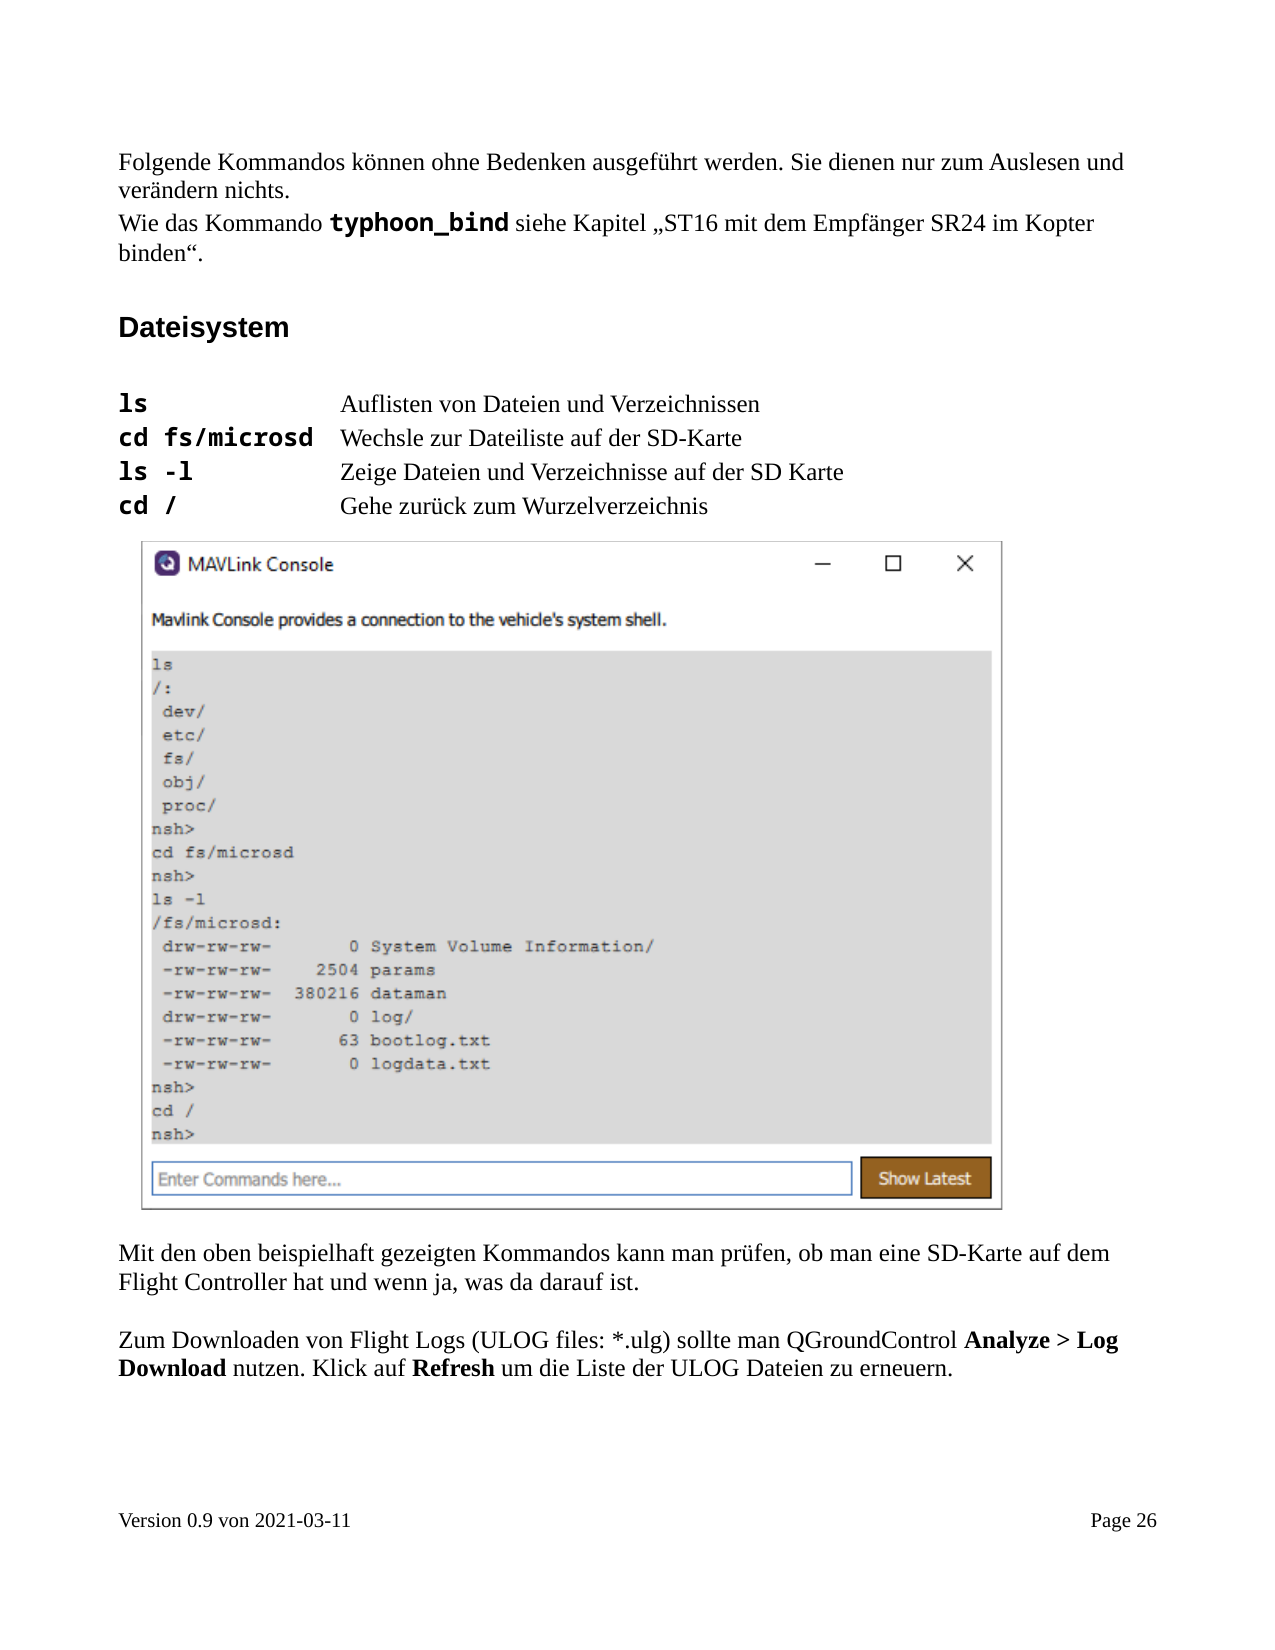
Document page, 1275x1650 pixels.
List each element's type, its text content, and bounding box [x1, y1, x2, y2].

text ls -l Zeige Dateien und Verzeichnisse auf der SD Karte [118, 453, 1157, 487]
text cd / Gehe zurück zum Wurzelverzeichnis [118, 487, 1157, 522]
text Zum Downloaden von Flight Logs (ULOG files: *.ulg) sollte man QGroundControl Analyze > Log Download nutzen. Klick auf Refresh um die Liste der ULOG Dateien zu erneuern. [118, 1325, 1157, 1382]
text Folgende Kommandos können ohne Bedenken ausgeführt werden. Sie dienen nur zum Auslesen und verändern nichts. [118, 147, 1157, 204]
picture [141, 541, 1003, 1210]
text Mit den oben beispielhaft gezeigten Kommandos kann man prüfen, ob man eine SD-Karte auf dem Flight Controller hat und wenn ja, was da darauf ist. [118, 1238, 1157, 1296]
text cd fs/microsd Wechsle zur Dateiliste auf der SD-Karte [118, 419, 1157, 453]
text Wie das Kommando typhoon_bind siehe Kapitel „ST16 mit dem Empfänger SR24 im Kopter binden“. [118, 204, 1157, 267]
text ls Auflisten von Dateien und Verzeichnissen [118, 385, 1157, 419]
subtitle Dateisystem [118, 311, 1157, 344]
